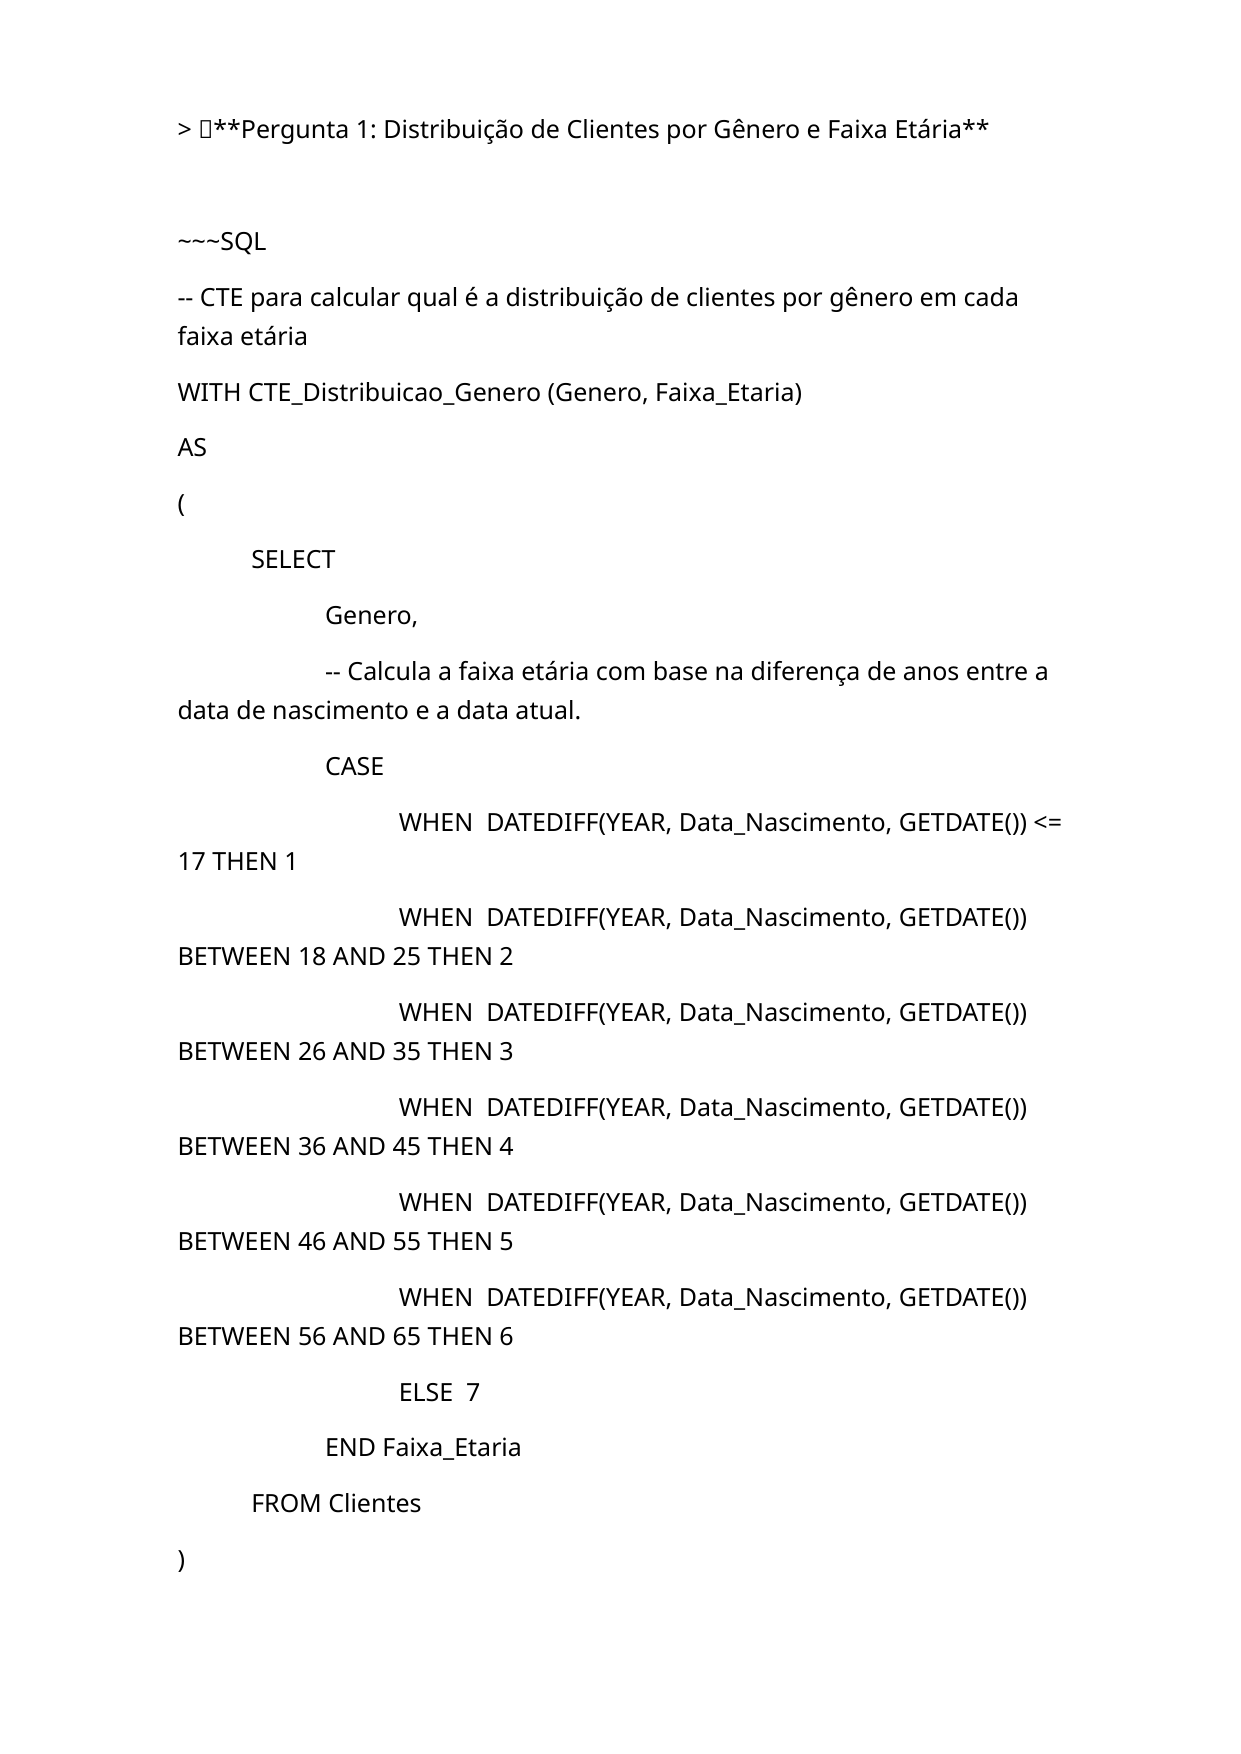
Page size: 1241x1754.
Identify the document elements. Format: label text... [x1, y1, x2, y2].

text WHEN DATEDIFF(YEAR, Data_Nascimento, GETDATE()) BETWEEN 56 AND 65 THEN 6 [177, 1279, 1063, 1352]
text AS [177, 430, 1063, 464]
text ) [177, 1542, 1063, 1576]
text -- CTE para calcular qual é a distribuição de clientes por gênero em cada faixa etária [177, 279, 1063, 352]
text ELSE 7 [177, 1374, 1063, 1408]
text WITH CTE_Distribuicao_Genero (Genero, Faixa_Etaria) [177, 374, 1063, 408]
text END Faixa_Etaria [177, 1430, 1063, 1464]
text > 📝**Pergunta 1: Distribuição de Clientes por Gênero e Faixa Etária** [177, 112, 1063, 146]
text WHEN DATEDIFF(YEAR, Data_Nascimento, GETDATE()) BETWEEN 18 AND 25 THEN 2 [177, 899, 1063, 972]
text WHEN DATEDIFF(YEAR, Data_Nascimento, GETDATE()) BETWEEN 26 AND 35 THEN 3 [177, 994, 1063, 1067]
text ~~~SQL [177, 223, 1063, 257]
text WHEN DATEDIFF(YEAR, Data_Nascimento, GETDATE()) BETWEEN 36 AND 45 THEN 4 [177, 1089, 1063, 1162]
text CASE [177, 748, 1063, 782]
text -- Calcula a faixa etária com base na diferença de anos entre a data de nascimento e a data atual. [177, 653, 1063, 727]
text ( [177, 486, 1063, 520]
text SELECT [177, 542, 1063, 576]
text WHEN DATEDIFF(YEAR, Data_Nascimento, GETDATE()) <= 17 THEN 1 [177, 804, 1063, 877]
text Genero, [177, 597, 1063, 632]
text FROM Clientes [177, 1486, 1063, 1520]
text WHEN DATEDIFF(YEAR, Data_Nascimento, GETDATE()) BETWEEN 46 AND 55 THEN 5 [177, 1184, 1063, 1257]
